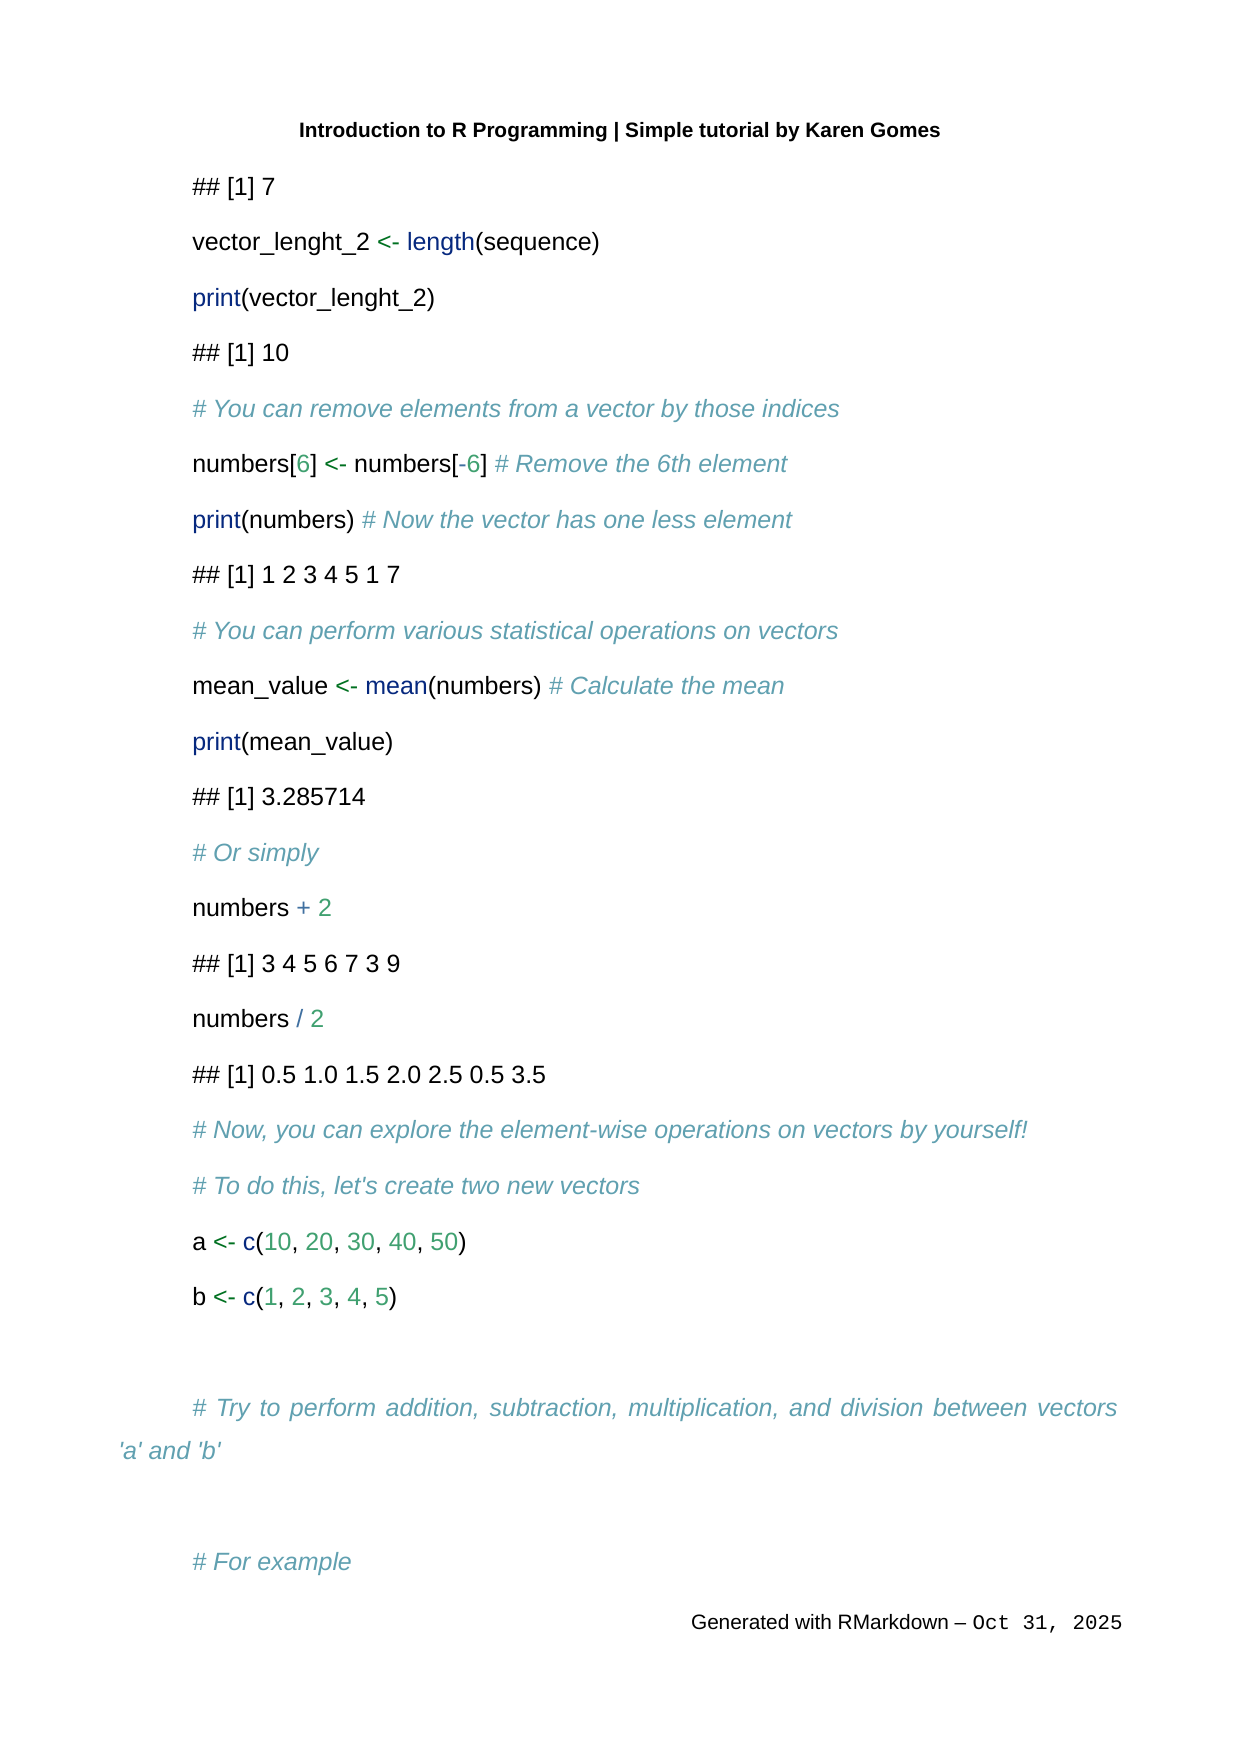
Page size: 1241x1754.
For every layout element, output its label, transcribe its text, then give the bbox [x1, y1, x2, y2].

text # Or simply [118, 838, 1122, 867]
text ## [1] 7 [118, 172, 1122, 200]
text vector_lenght_2 <- length(sequence) [118, 227, 1122, 256]
text print(vector_lenght_2) [118, 283, 1122, 311]
text b <- c(1, 2, 3, 4, 5) [118, 1282, 1122, 1311]
text # You can remove elements from a vector by those indices [118, 394, 1122, 422]
text numbers[6] <- numbers[-6] # Remove the 6th element [118, 449, 1122, 478]
text print(mean_value) [118, 727, 1122, 756]
text ## [1] 3.285714 [118, 782, 1122, 811]
text a <- c(10, 20, 30, 40, 50) [118, 1226, 1122, 1255]
text mean_value <- mean(numbers) # Calculate the mean [118, 671, 1122, 700]
text ## [1] 3 4 5 6 7 3 9 [118, 949, 1122, 978]
text numbers / 2 [118, 1004, 1122, 1033]
text numbers + 2 [118, 893, 1122, 922]
text # You can perform various statistical operations on vectors [118, 616, 1122, 644]
text ## [1] 0.5 1.0 1.5 2.0 2.5 0.5 3.5 [118, 1060, 1122, 1089]
text # Now, you can explore the element-wise operations on vectors by yourself! [118, 1115, 1122, 1144]
text print(numbers) # Now the vector has one less element [118, 505, 1122, 533]
text # Try to perform addition, subtraction, multiplication, and division between vectors 'a' and 'b' [118, 1393, 1122, 1465]
text ## [1] 10 [118, 338, 1122, 367]
text # For example [118, 1547, 1122, 1576]
text # To do this, let's create two new vectors [118, 1171, 1122, 1200]
text ## [1] 1 2 3 4 5 1 7 [118, 560, 1122, 589]
